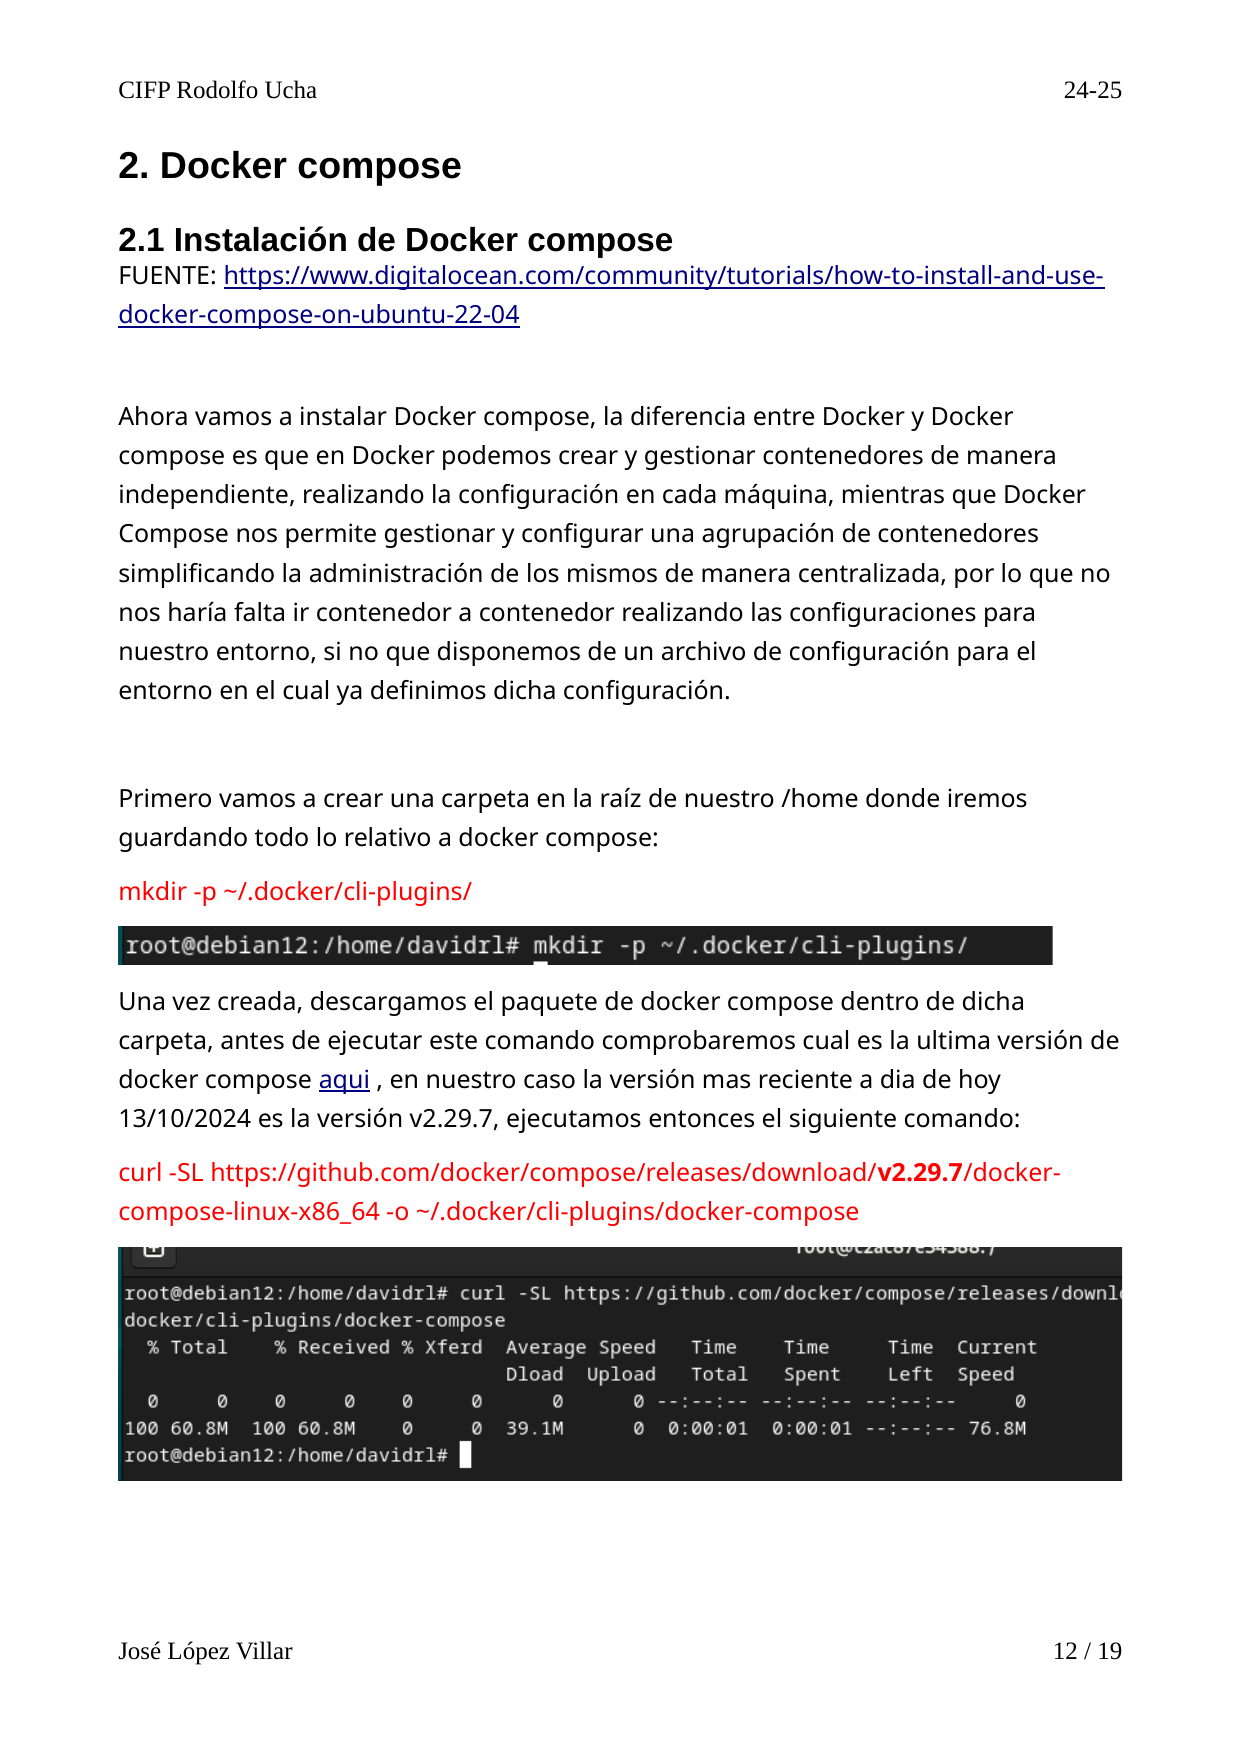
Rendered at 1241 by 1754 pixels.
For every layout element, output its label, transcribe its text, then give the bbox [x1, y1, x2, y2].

text Una vez creada, descargamos el paquete de docker compose dentro de dicha carpeta, antes de ejecutar este comando comprobaremos cual es la ultima versión de docker compose aqui , en nuestro caso la versión mas reciente a dia de hoy 13/10/2024 es la versión v2.29.7, ejecutamos entonces el siguiente comando: [118, 983, 1122, 1135]
text Primero vamos a crear una carpeta en la raíz de nuestro /home donde iremos guardando todo lo relativo a docker compose: [118, 780, 1122, 853]
text mkdir -p ~/.docker/cli-plugins/ [118, 873, 1122, 907]
text Ahora vamos a instalar Docker compose, la diferencia entre Docker y Docker compose es que en Docker podemos crear y gestionar contenedores de manera independiente, realizando la configuración en cada máquina, mientras que Docker Compose nos permite gestionar y configurar una agrupación de contenedores simplificando la administración de los mismos de manera centralizada, por lo que no nos haría falta ir contenedor a contenedor realizando las configuraciones para nuestro entorno, si no que disponemos de un archivo de configuración para el entorno en el cual ya definimos dicha configuración. [118, 398, 1122, 707]
text curl -SL https://github.com/docker/compose/releases/download/v2.29.7/docker-compose-linux-x86_64 -o ~/.docker/cli-plugins/docker-compose [118, 1154, 1122, 1228]
subtitle 2.1 Instalación de Docker compose [118, 219, 1122, 258]
subtitle 2. Docker compose [118, 143, 1122, 186]
text FUENTE: https://www.digitalocean.com/community/tutorials/how-to-install-and-use-docker-compose-on-ubuntu-22-04 [118, 258, 1122, 331]
